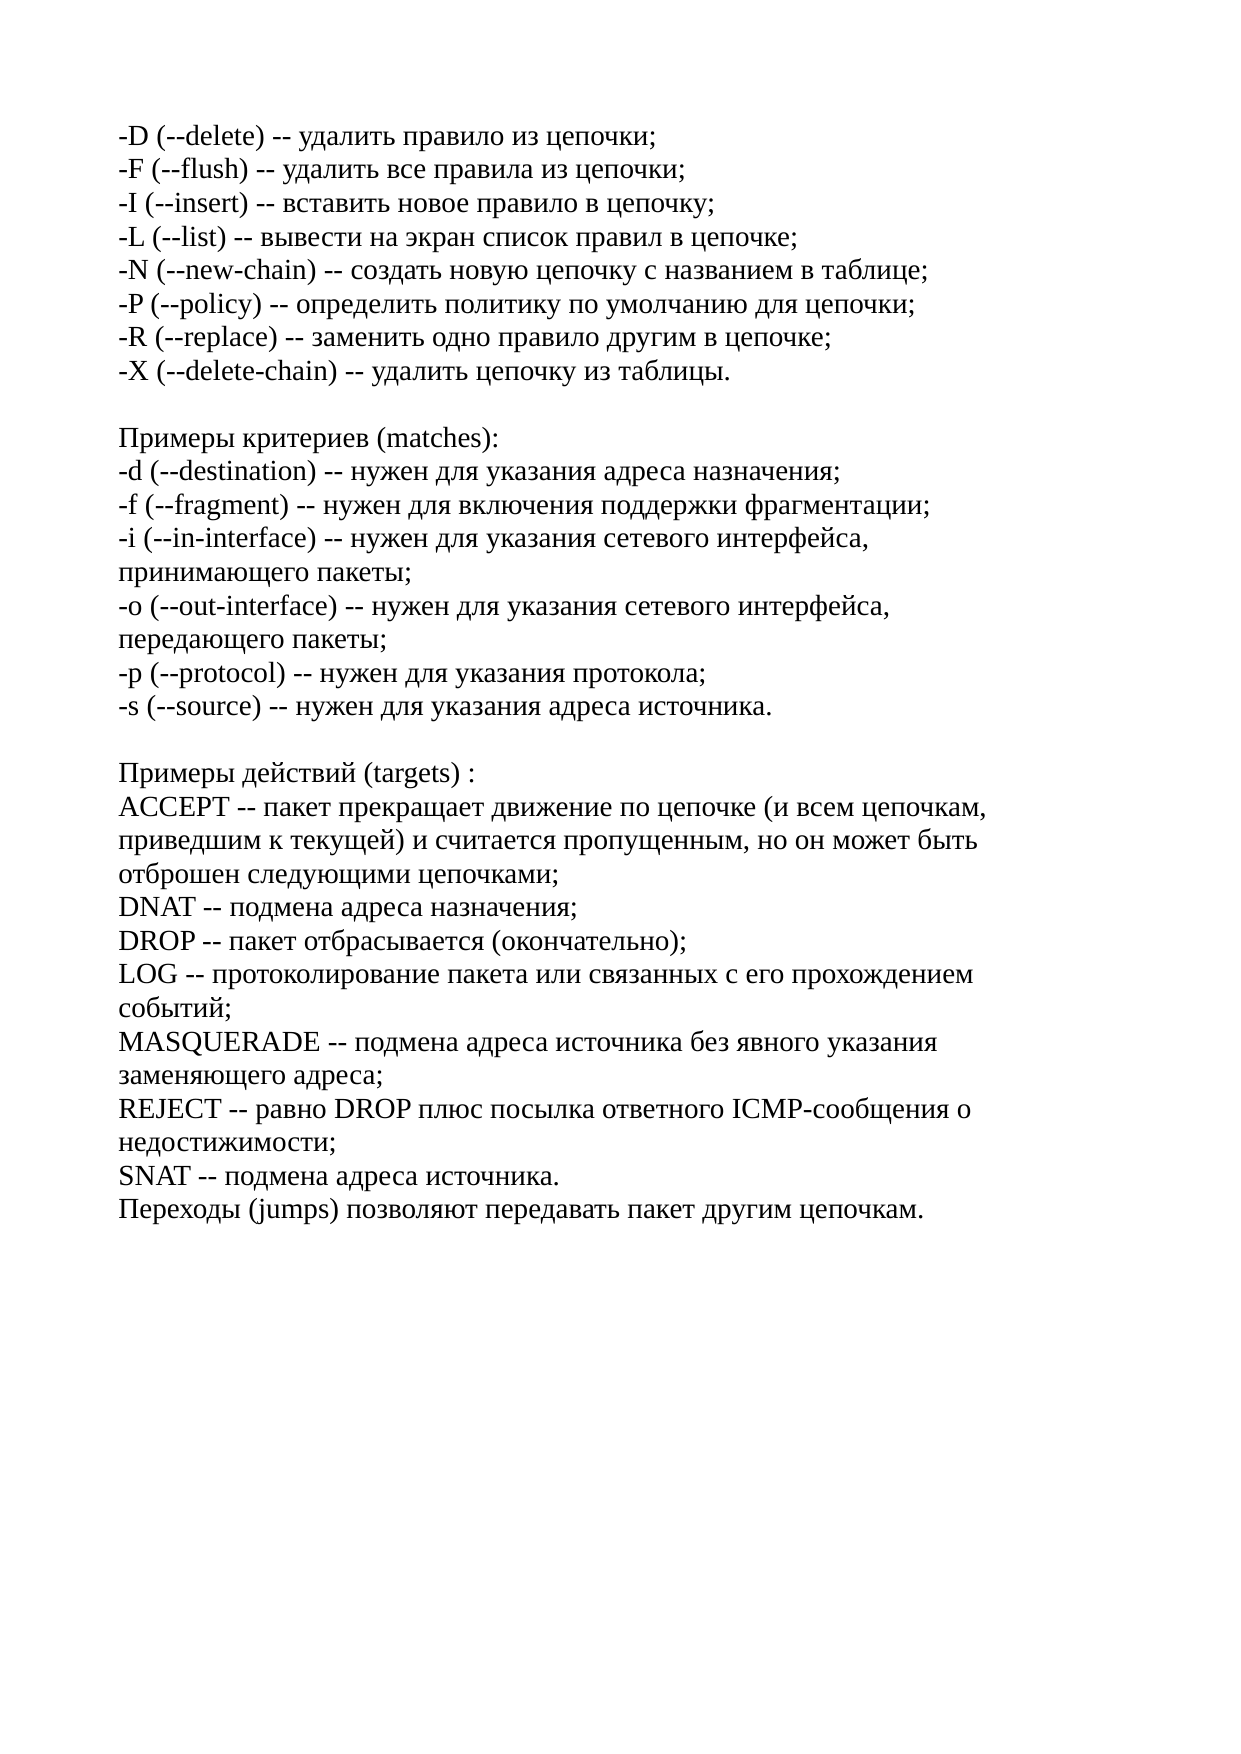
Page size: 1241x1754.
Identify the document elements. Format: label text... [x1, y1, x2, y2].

text -i (--in-interface) -- нужен для указания сетевого интерфейса, [118, 521, 1122, 554]
text заменяющего адреса; [118, 1057, 1122, 1091]
text SNAT -- подмена адреса источника. [118, 1158, 1122, 1191]
text -X (--delete-chain) -- удалить цепочку из таблицы. [118, 353, 1122, 386]
text Примеры критериев (matches): [118, 420, 1122, 453]
text -p (--protocol) -- нужен для указания протокола; [118, 655, 1122, 688]
text REJECT -- равно DROP плюс посылка ответного ICMP-сообщения о [118, 1091, 1122, 1124]
text -R (--replace) -- заменить одно правило другим в цепочке; [118, 319, 1122, 353]
text передающего пакеты; [118, 621, 1122, 655]
text -F (--flush) -- удалить все правила из цепочки; [118, 152, 1122, 185]
text отброшен следующими цепочками; [118, 856, 1122, 889]
text -L (--list) -- вывести на экран список правил в цепочке; [118, 219, 1122, 252]
text -N (--new-chain) -- создать новую цепочку с названием в таблице; [118, 252, 1122, 286]
text -f (--fragment) -- нужен для включения поддержки фрагментации; [118, 487, 1122, 521]
text недостижимости; [118, 1124, 1122, 1158]
text -s (--source) -- нужен для указания адреса источника. [118, 688, 1122, 722]
text -d (--destination) -- нужен для указания адреса назначения; [118, 453, 1122, 487]
text принимающего пакеты; [118, 554, 1122, 588]
text -o (--out-interface) -- нужен для указания сетевого интерфейса, [118, 588, 1122, 621]
text ACCEPT -- пакет прекращает движение по цепочке (и всем цепочкам, [118, 789, 1122, 822]
text DROP -- пакет отбрасывается (окончательно); [118, 923, 1122, 957]
text событий; [118, 990, 1122, 1024]
text DNAT -- подмена адреса назначения; [118, 889, 1122, 923]
text -P (--policy) -- определить политику по умолчанию для цепочки; [118, 286, 1122, 319]
text -I (--insert) -- вставить новое правило в цепочку; [118, 185, 1122, 219]
text -D (--delete) -- удалить правило из цепочки; [118, 118, 1122, 152]
text Примеры действий (targets) : [118, 755, 1122, 789]
text приведшим к текущей) и считается пропущенным, но он может быть [118, 822, 1122, 856]
text Переходы (jumps) позволяют передавать пакет другим цепочкам. [118, 1191, 1122, 1225]
text LOG -- протоколирование пакета или связанных с его прохождением [118, 957, 1122, 990]
text MASQUERADE -- подмена адреса источника без явного указания [118, 1024, 1122, 1057]
